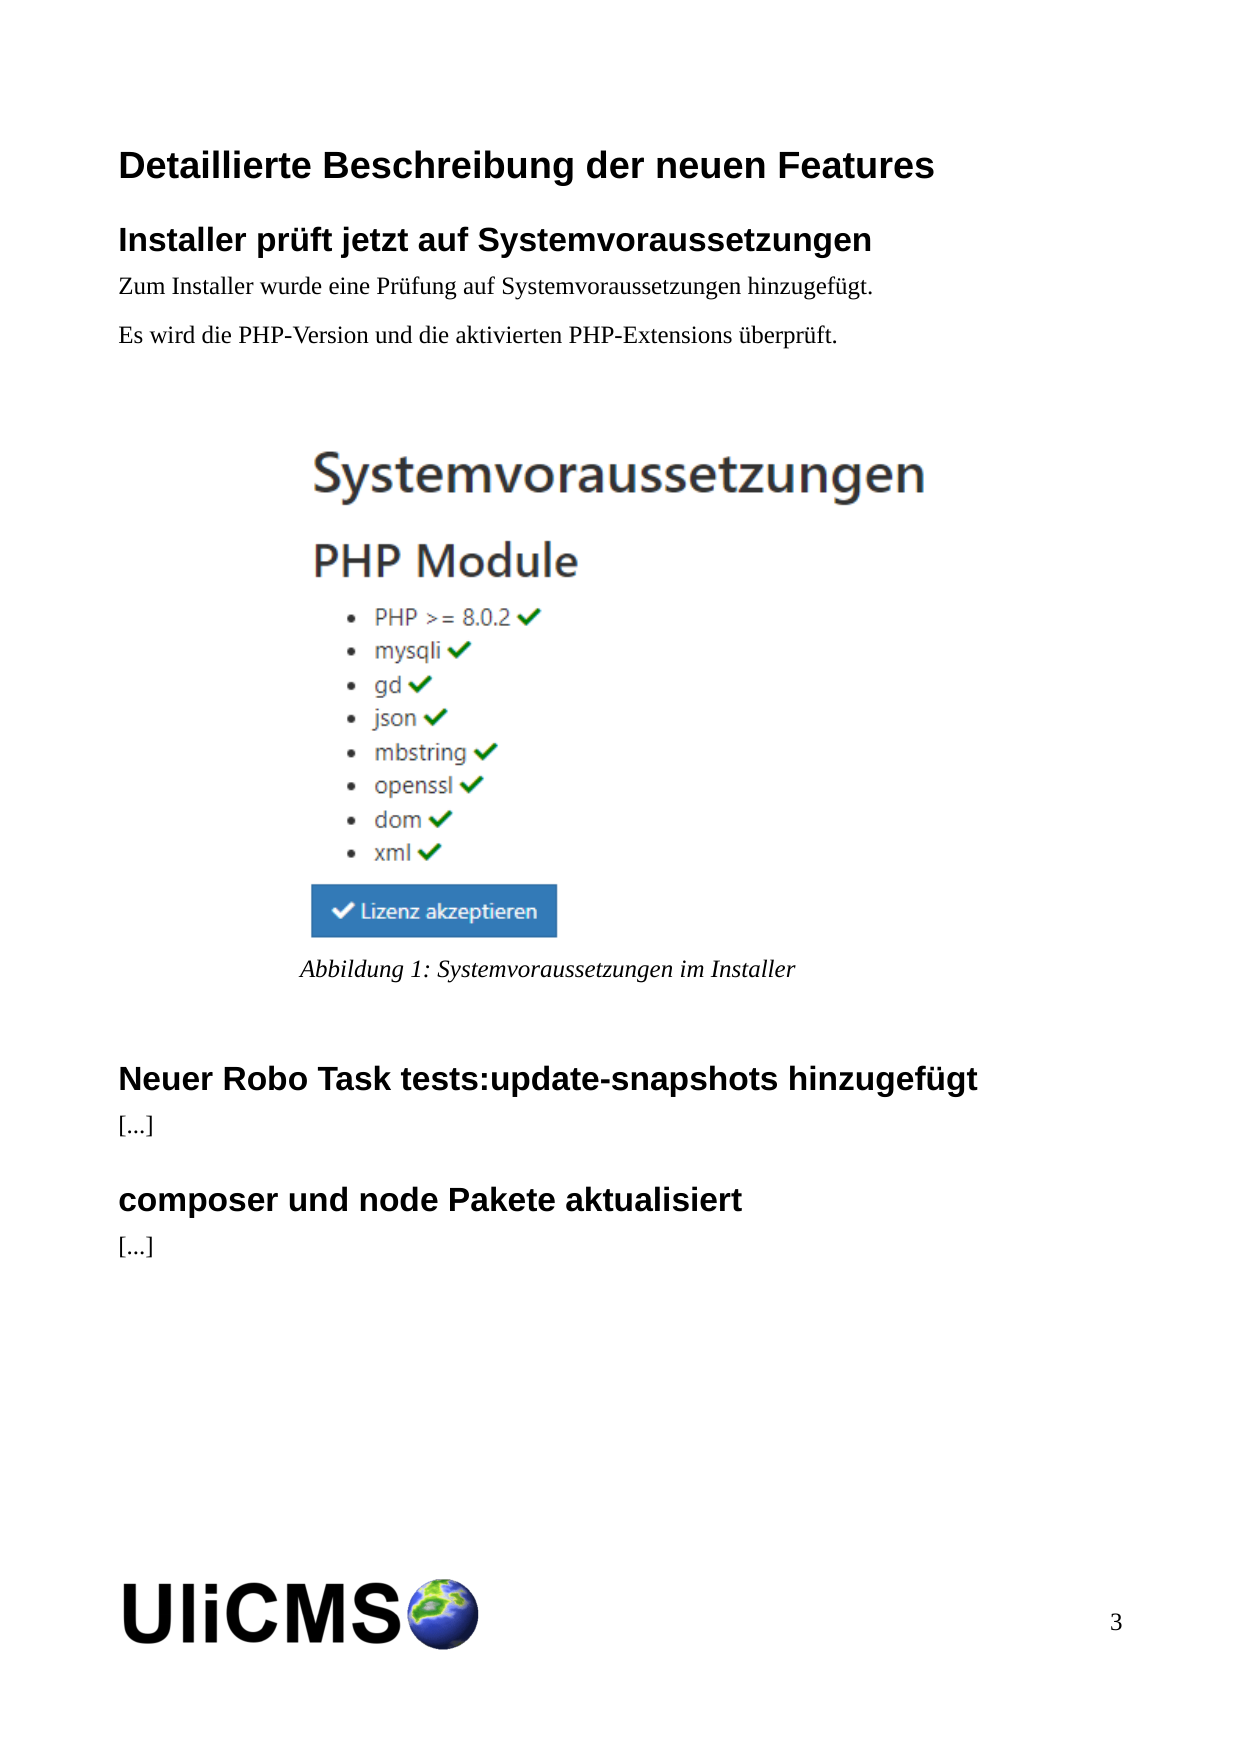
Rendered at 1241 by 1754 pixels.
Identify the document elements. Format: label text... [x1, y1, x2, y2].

text Abbildung 1: Systemvoraussetzungen im Installer [300, 955, 940, 983]
text Es wird die PHP-Version und die aktivierten PHP-Extensions überprüft. [118, 320, 1122, 349]
picture [299, 431, 941, 955]
text Zum Installer wurde eine Prüfung auf Systemvoraussetzungen hinzugefügt. [118, 271, 1122, 300]
picture [118, 1578, 479, 1652]
subtitle Installer prüft jetzt auf Systemvoraussetzungen [118, 220, 1122, 259]
text [...] [118, 1110, 1122, 1139]
subtitle Detaillierte Beschreibung der neuen Features [118, 143, 1122, 187]
subtitle composer und node Pakete aktualisiert [118, 1180, 1122, 1218]
text [...] [118, 1231, 1122, 1260]
subtitle Neuer Robo Task tests:update-snapshots hinzugefügt [118, 1059, 1122, 1097]
